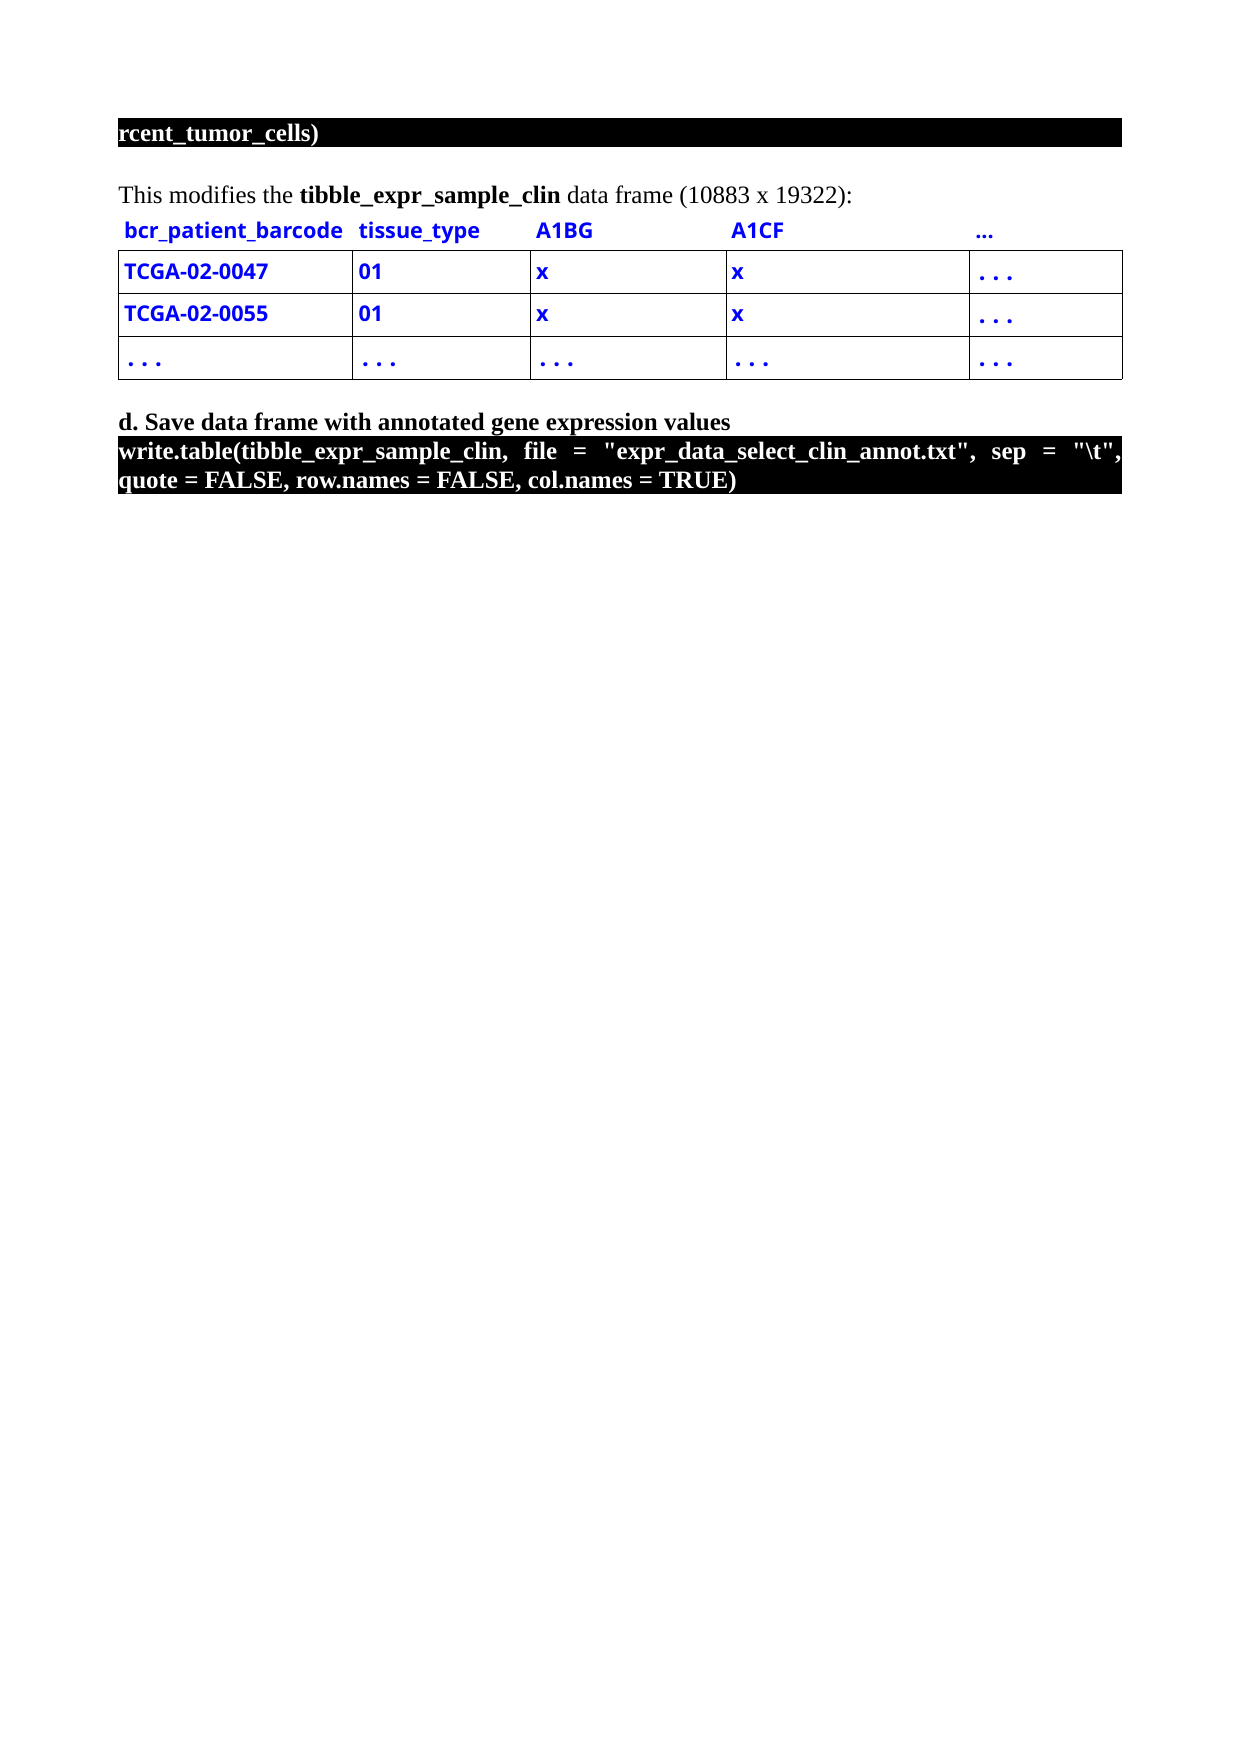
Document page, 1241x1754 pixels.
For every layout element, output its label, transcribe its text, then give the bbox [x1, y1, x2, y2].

table_cell ... [119, 337, 352, 378]
table_cell x [531, 251, 726, 293]
table_cell 01 [353, 294, 530, 336]
text rcent_tumor_cells) [118, 118, 1122, 147]
table_cell TCGA-02-0047 [119, 251, 352, 293]
table_cell ... [970, 251, 1122, 293]
table_cell TCGA-02-0055 [119, 294, 352, 336]
table_cell x [727, 294, 969, 336]
table_header A1BG [530, 209, 726, 250]
table_cell ... [531, 337, 726, 378]
table_header A1CF [726, 209, 969, 250]
table_cell ... [353, 337, 530, 378]
table_cell ... [970, 337, 1122, 378]
table_cell 01 [353, 251, 530, 293]
table_cell x [727, 251, 969, 293]
text d. Save data frame with annotated gene expression values [118, 407, 1122, 436]
table_header ... [970, 209, 1122, 250]
table_cell ... [727, 337, 969, 378]
table_header bcr_patient_barcode [118, 209, 352, 250]
table_header tissue_type [353, 209, 530, 250]
table_cell ... [970, 294, 1122, 336]
text This modifies the tibble_expr_sample_clin data frame (10883 x 19322): [118, 180, 1122, 209]
table_cell x [531, 294, 726, 336]
text write.table(tibble_expr_sample_clin, file = "expr_data_select_clin_annot.txt", sep = "\t", quote = FALSE, row.names = FALSE, col.names = TRUE) [118, 436, 1122, 494]
